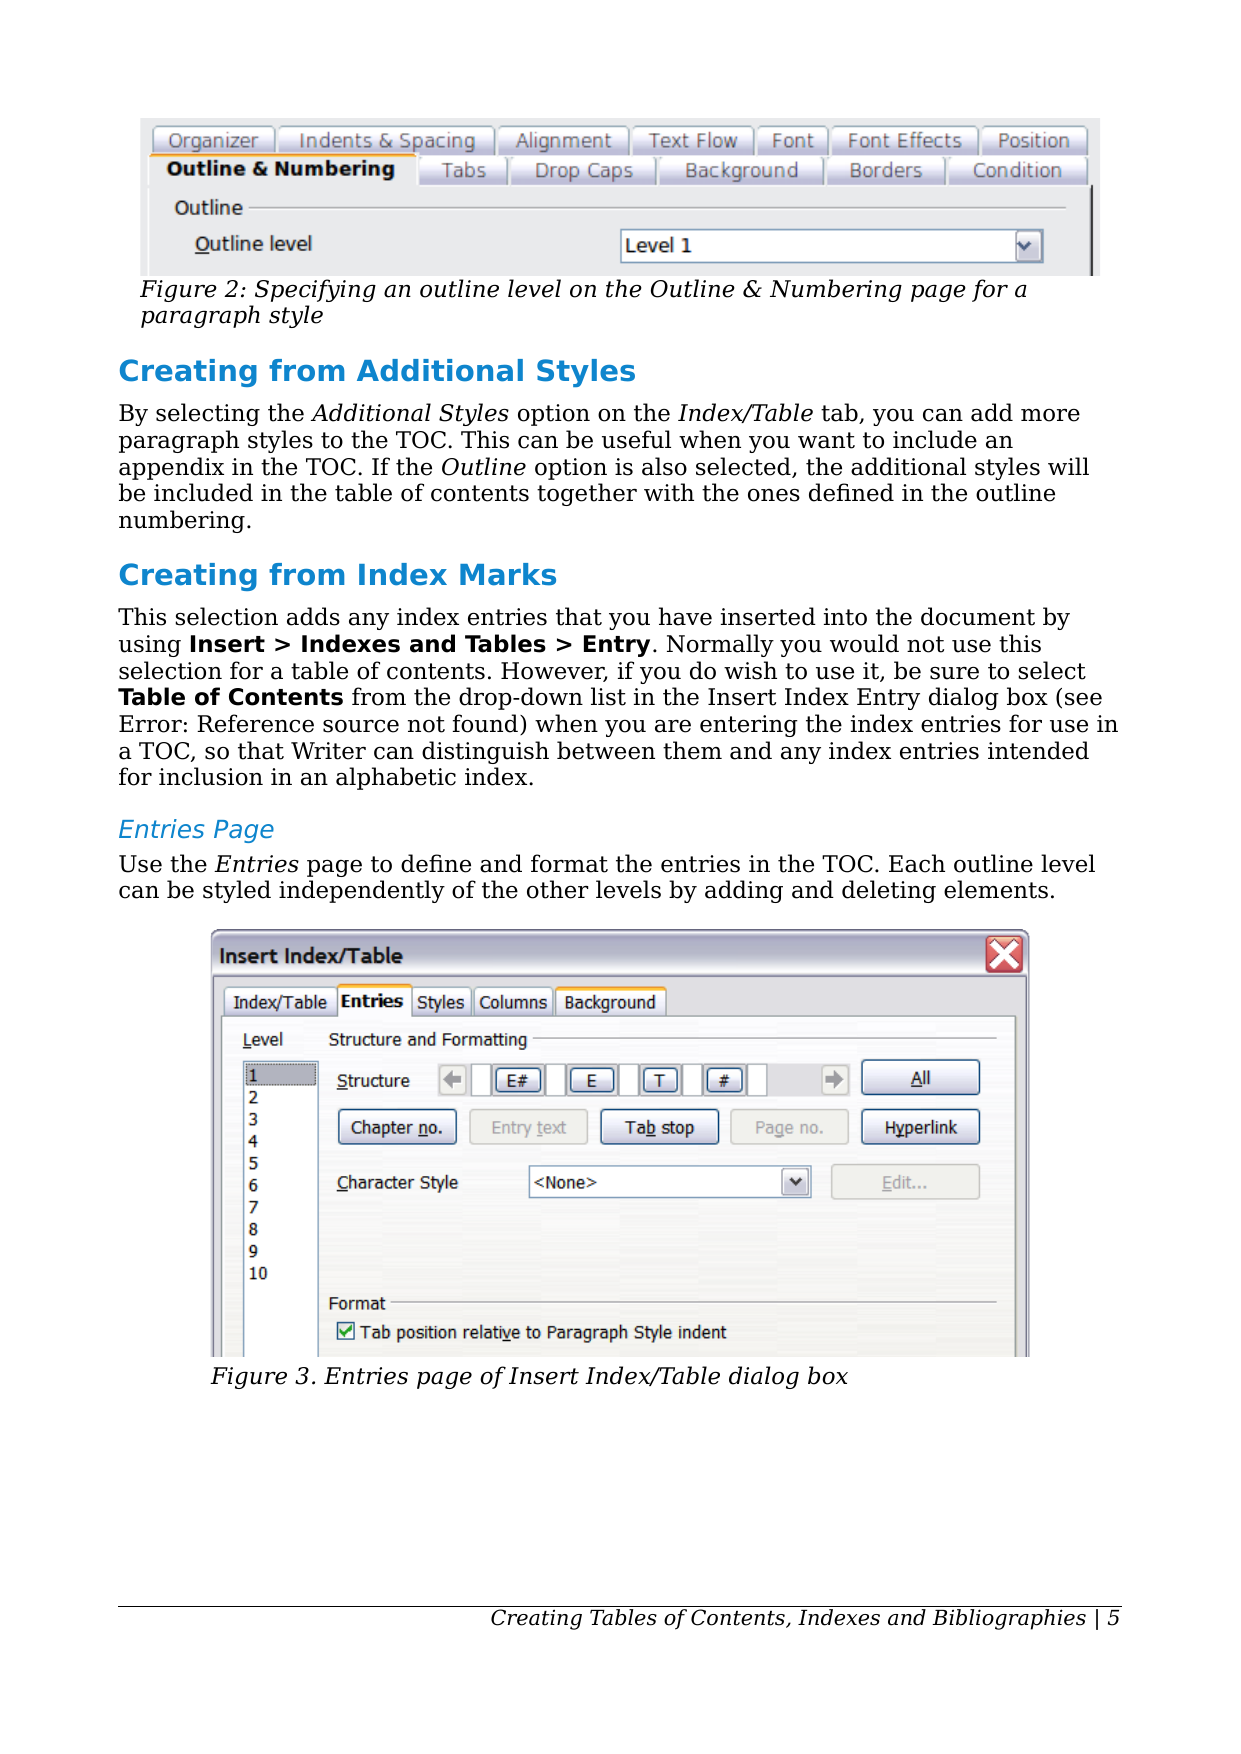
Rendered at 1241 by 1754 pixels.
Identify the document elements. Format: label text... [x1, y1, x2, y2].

text Figure 3. Entries page of Insert Index/Table dialog box [211, 1363, 1029, 1390]
subtitle Entries Page [118, 815, 1122, 844]
text By selecting the Additional Styles option on the Index/Table tab, you can add more paragraph styles to the TOC. This can be useful when you want to include an appendix in the TOC. If the Outline option is also selected, the additional styles will be included in the table of contents together with the ones defined in the outline numbering. [118, 401, 1122, 534]
text Figure 2: Specifying an outline level on the Outline & Numbering page for a paragraph style [140, 276, 1100, 329]
subtitle Creating from Index Marks [118, 558, 1122, 592]
picture [140, 118, 1101, 276]
text This selection adds any index entries that you have inserted into the document by using Insert > Indexes and Tables > Entry. Normally you would not use this selection for a table of contents. However, if you do wish to use it, be sure to select Table of Contents from the drop-down list in the Insert Index Entry dialog box (see Figure 9) when you are entering the index entries for use in a TOC, so that Writer can distinguish between them and any index entries intended for inclusion in an alphabetic index. [118, 604, 1122, 791]
subtitle Creating from Additional Styles [118, 354, 1122, 388]
text Use the Entries page to define and format the entries in the TOC. Each outline level can be styled independently of the other levels by adding and deleting elements. [118, 851, 1122, 904]
picture [210, 929, 1030, 1357]
